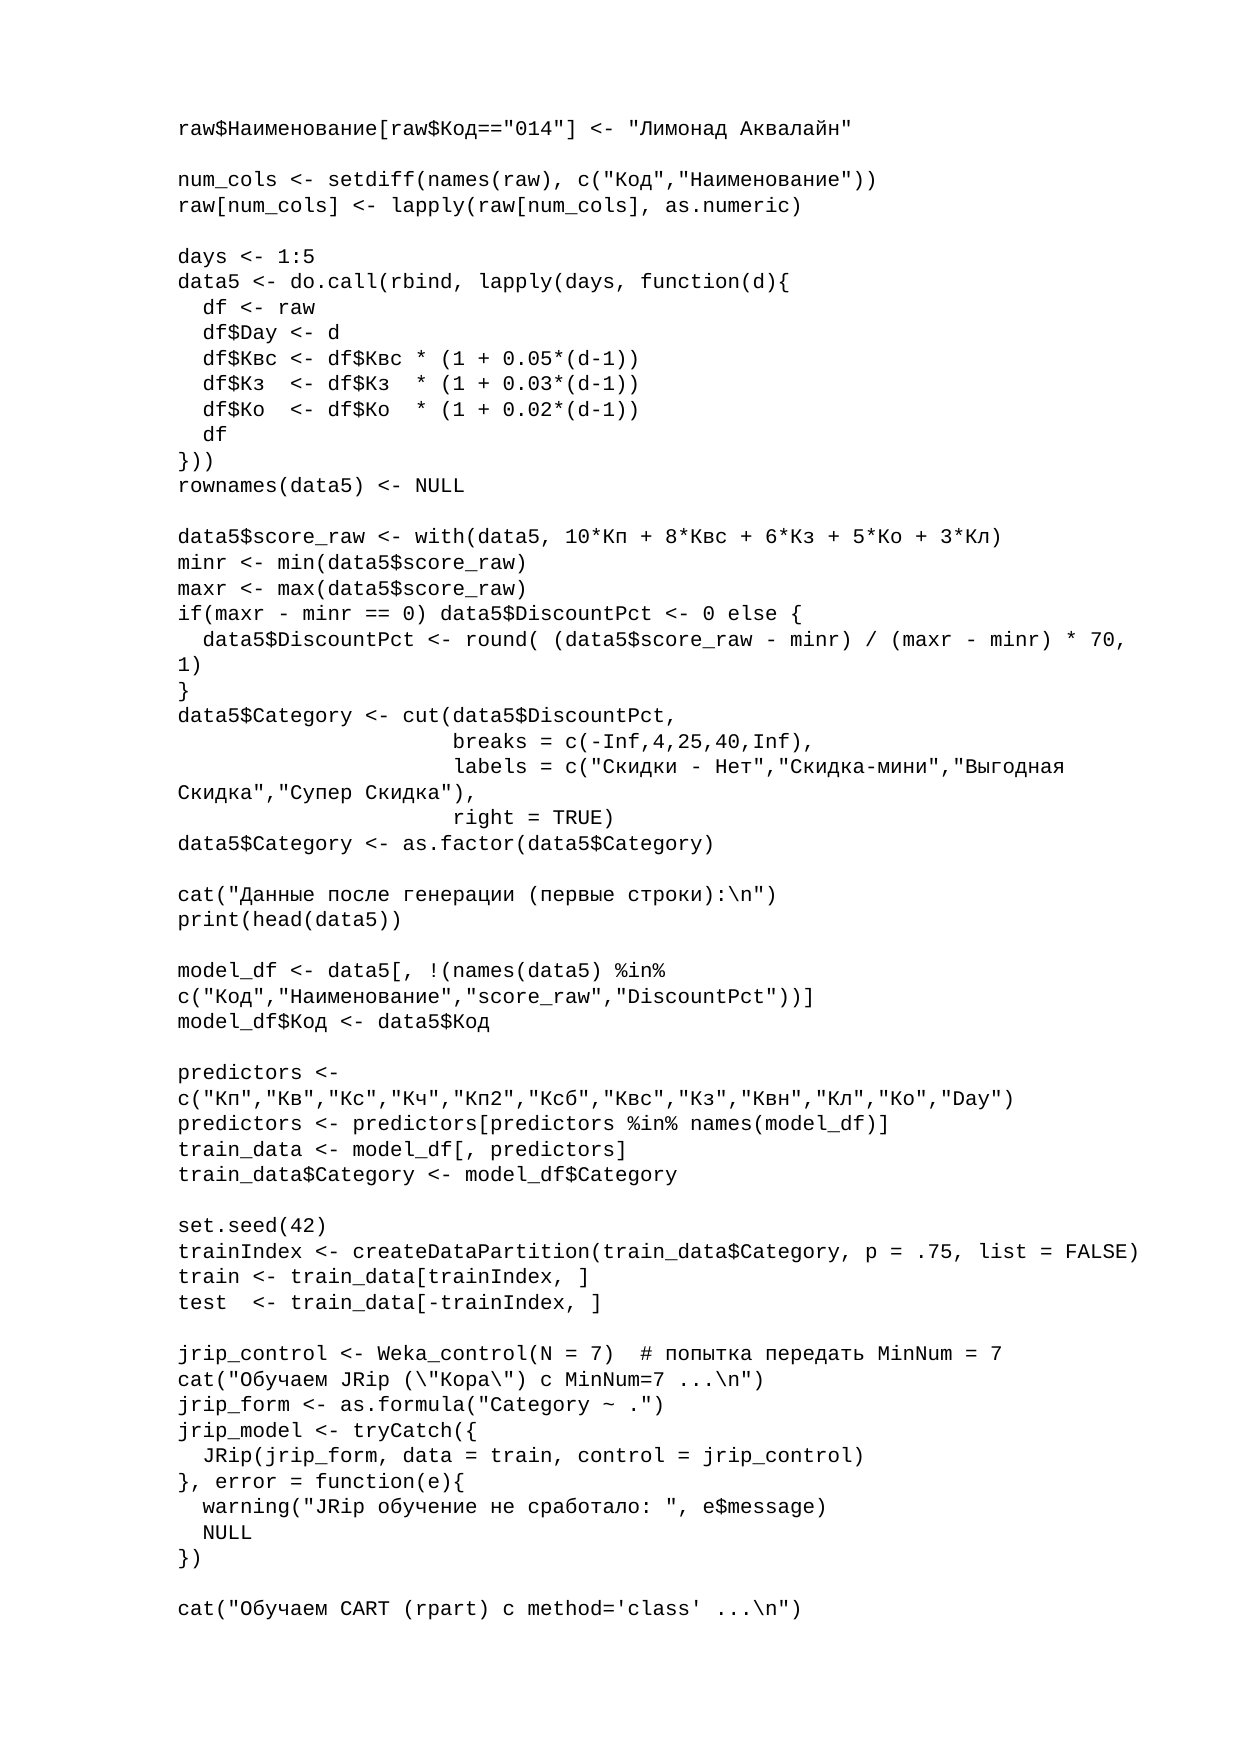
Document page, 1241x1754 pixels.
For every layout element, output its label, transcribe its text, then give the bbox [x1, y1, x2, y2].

text }) [177, 1547, 1152, 1571]
text df [177, 424, 1152, 448]
text cat("Обучаем CART (rpart) с method='class' ...\n") [177, 1598, 1152, 1622]
text breaks = c(-Inf,4,25,40,Inf), [177, 731, 1152, 754]
text train_data$Category <- model_df$Category [177, 1164, 1152, 1188]
text jrip_form <- as.formula("Category ~ .") [177, 1394, 1152, 1418]
text df$Day <- d [177, 322, 1152, 346]
text model_df <- data5[, !(names(data5) %in% c("Код","Наименование","score_raw","DiscountPct"))] [177, 960, 1152, 1009]
text trainIndex <- createDataPartition(train_data$Category, p = .75, list = FALSE) [177, 1241, 1152, 1265]
text days <- 1:5 [177, 246, 1152, 269]
text print(head(data5)) [177, 909, 1152, 933]
text data5$Category <- as.factor(data5$Category) [177, 833, 1152, 856]
text JRip(jrip_form, data = train, control = jrip_control) [177, 1445, 1152, 1469]
text model_df$Код <- data5$Код [177, 1011, 1152, 1035]
text raw[num_cols] <- lapply(raw[num_cols], as.numeric) [177, 195, 1152, 218]
text minr <- min(data5$score_raw) [177, 552, 1152, 576]
text predictors <- c("Кп","Кв","Кс","Кч","Кп2","Ксб","Квс","Кз","Квн","Кл","Ко","Day") [177, 1062, 1152, 1112]
text }, error = function(e){ [177, 1471, 1152, 1494]
text NULL [177, 1522, 1152, 1545]
text warning("JRip обучение не сработало: ", e$message) [177, 1496, 1152, 1520]
text df <- raw [177, 297, 1152, 320]
text labels = c("Скидки - Нет","Скидка-мини","Выгодная Скидка","Супер Скидка"), [177, 756, 1152, 805]
text train <- train_data[trainIndex, ] [177, 1267, 1152, 1290]
text test <- train_data[-trainIndex, ] [177, 1292, 1152, 1316]
text } [177, 679, 1152, 703]
text cat("Обучаем JRip (\"Кора\") с MinNum=7 ...\n") [177, 1369, 1152, 1392]
text data5$DiscountPct <- round( (data5$score_raw - minr) / (maxr - minr) * 70, 1) [177, 628, 1152, 678]
text maxr <- max(data5$score_raw) [177, 577, 1152, 601]
text predictors <- predictors[predictors %in% names(model_df)] [177, 1113, 1152, 1137]
text cat("Данные после генерации (первые строки):\n") [177, 884, 1152, 907]
text df$Квс <- df$Квс * (1 + 0.05*(d-1)) [177, 348, 1152, 371]
text data5$Category <- cut(data5$DiscountPct, [177, 705, 1152, 729]
text })) [177, 450, 1152, 473]
text train_data <- model_df[, predictors] [177, 1139, 1152, 1163]
text num_cols <- setdiff(names(raw), c("Код","Наименование")) [177, 169, 1152, 193]
text right = TRUE) [177, 807, 1152, 831]
text raw$Наименование[raw$Код=="014"] <- "Лимонад Аквалайн" [177, 118, 1152, 142]
text if(maxr - minr == 0) data5$DiscountPct <- 0 else { [177, 603, 1152, 627]
text jrip_model <- tryCatch({ [177, 1420, 1152, 1443]
text df$Кз <- df$Кз * (1 + 0.03*(d-1)) [177, 373, 1152, 397]
text set.seed(42) [177, 1216, 1152, 1239]
text rownames(data5) <- NULL [177, 475, 1152, 499]
text df$Ко <- df$Ко * (1 + 0.02*(d-1)) [177, 399, 1152, 422]
text data5 <- do.call(rbind, lapply(days, function(d){ [177, 271, 1152, 295]
text jrip_control <- Weka_control(N = 7) # попытка передать MinNum = 7 [177, 1343, 1152, 1367]
text data5$score_raw <- with(data5, 10*Кп + 8*Квс + 6*Кз + 5*Ко + 3*Кл) [177, 526, 1152, 550]
